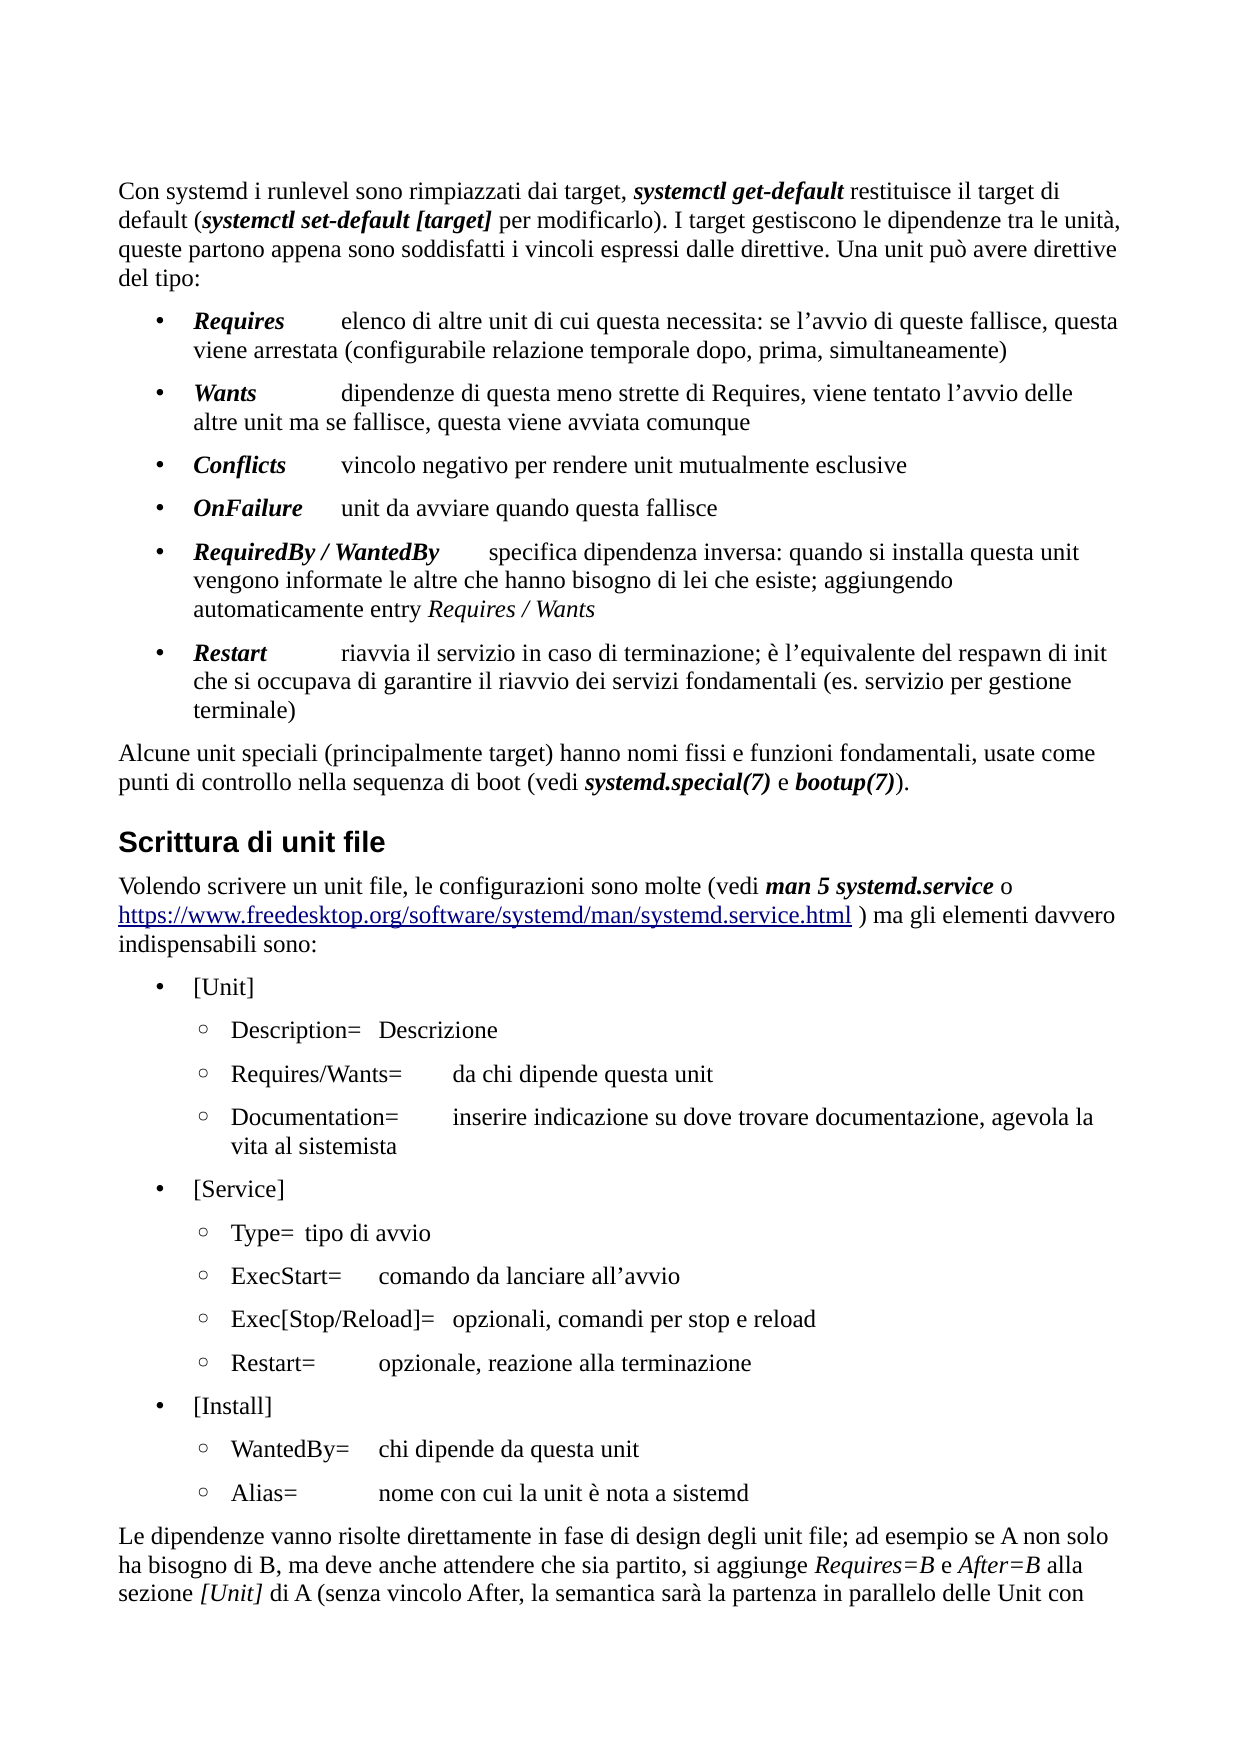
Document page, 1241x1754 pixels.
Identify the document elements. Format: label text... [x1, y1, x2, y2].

list RequiredBy / WantedBy specifica dipendenza inversa: quando si installa questa unit vengono informate le altre che hanno bisogno di lei che esiste; aggiungendo automaticamente entry Requires / Wants [156, 537, 1122, 623]
list Wants dipendenze di questa meno strette di Requires, viene tentato l’avvio delle altre unit ma se fallisce, questa viene avviata comunque [156, 378, 1122, 436]
list [Install] [156, 1391, 1122, 1420]
list OnFailure unit da avviare quando questa fallisce [156, 493, 1122, 522]
list [Service] [156, 1174, 1122, 1203]
list Documentation= inserire indicazione su dove trovare documentazione, agevola la vita al sistemista [193, 1102, 1122, 1160]
list Restart riavvia il servizio in caso di terminazione; è l’equivalente del respawn di init che si occupava di garantire il riavvio dei servizi fondamentali (es. servizio per gestione terminale) [156, 638, 1122, 724]
text Le dipendenze vanno risolte direttamente in fase di design degli unit file; ad esempio se A non solo ha bisogno di B, ma deve anche attendere che sia partito, si aggiunge Requires=B e After=B alla sezione [Unit] di A (senza vincolo After, la semantica sarà la partenza in parallelo delle Unit con [118, 1521, 1122, 1607]
list Requires/Wants= da chi dipende questa unit [193, 1059, 1122, 1088]
text Alcune unit speciali (principalmente target) hanno nomi fissi e funzioni fondamentali, usate come punti di controllo nella sequenza di boot (vedi systemd.special(7) e bootup(7)). [118, 738, 1122, 796]
text Con systemd i runlevel sono rimpiazzati dai target, systemctl get-default restituisce il target di default (systemctl set-default [target] per modificarlo). I target gestiscono le dipendenze tra le unità, queste partono appena sono soddisfatti i vincoli espressi dalle direttive. Una unit può avere direttive del tipo: [118, 176, 1122, 291]
list ExecStart= comando da lanciare all’avvio [193, 1261, 1122, 1290]
list Exec[Stop/Reload]= opzionali, comandi per stop e reload [193, 1304, 1122, 1333]
list Requires elenco di altre unit di cui questa necessita: se l’avvio di queste fallisce, questa viene arrestata (configurabile relazione temporale dopo, prima, simultaneamente) [156, 306, 1122, 363]
list Type= tipo di avvio [193, 1218, 1122, 1246]
subtitle Scrittura di unit file [118, 825, 1122, 859]
list Conflicts vincolo negativo per rendere unit mutualmente esclusive [156, 450, 1122, 479]
list Description= Descrizione [193, 1016, 1122, 1044]
list [Unit] [156, 972, 1122, 1001]
list Restart= opzionale, reazione alla terminazione [193, 1348, 1122, 1376]
list Alias= nome con cui la unit è nota a sistemd [193, 1478, 1122, 1506]
list WantedBy= chi dipende da questa unit [193, 1434, 1122, 1463]
text Volendo scrivere un unit file, le configurazioni sono molte (vedi man 5 systemd.service o https://www.freedesktop.org/software/systemd/man/systemd.service.html ) ma gli elementi davvero indispensabili sono: [118, 871, 1122, 958]
